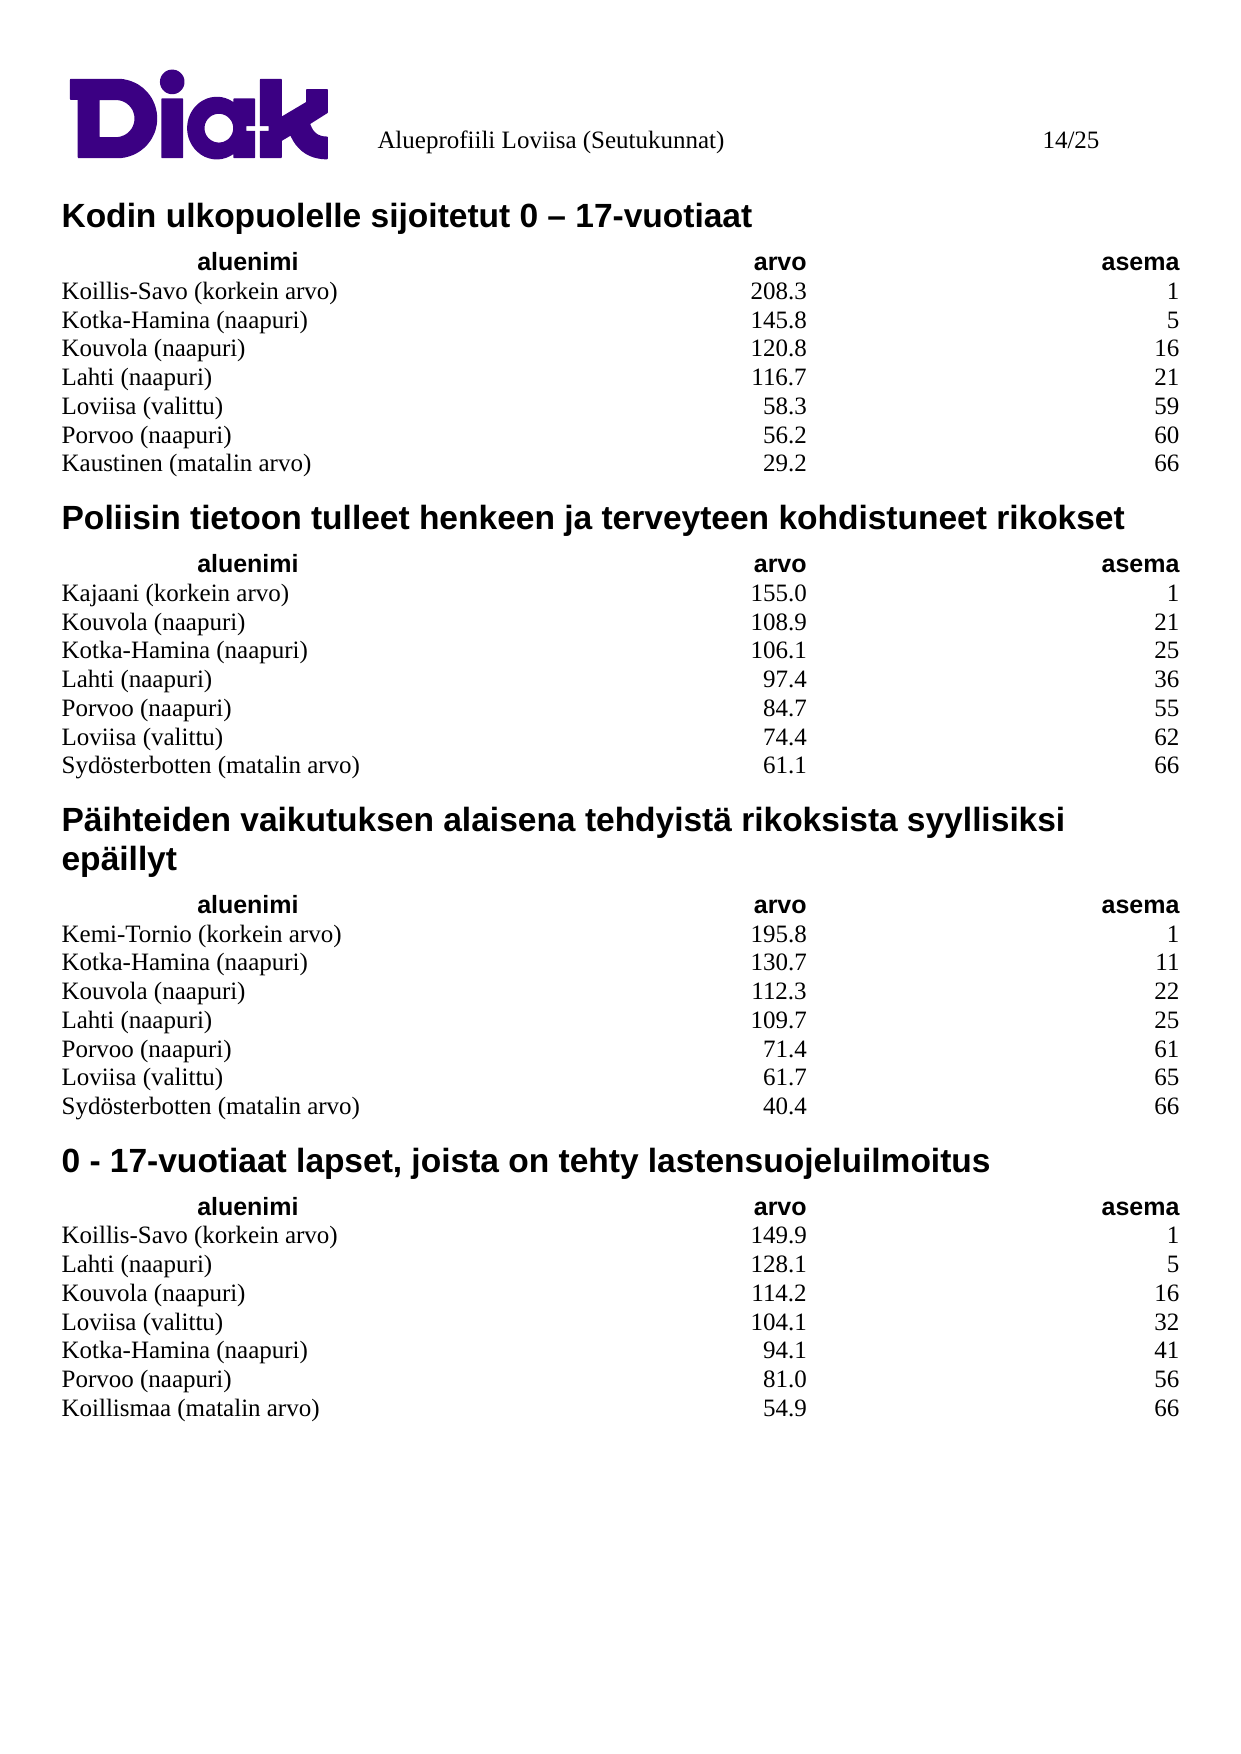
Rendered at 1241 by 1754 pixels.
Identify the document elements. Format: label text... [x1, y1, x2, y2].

table_cell 66 [806, 1091, 1179, 1120]
table_cell Kemi-Tornio (korkein arvo) [61, 919, 434, 947]
subtitle Kodin ulkopuolelle sijoitetut 0 – 17-vuotiaat [61, 196, 1179, 235]
table_cell Loviisa (valittu) [61, 1063, 434, 1091]
table_cell Kajaani (korkein arvo) [61, 578, 434, 607]
table_cell 108.9 [434, 607, 806, 636]
table_cell 120.8 [434, 334, 806, 362]
table_cell 208.3 [434, 276, 806, 305]
subtitle Poliisin tietoon tulleet henkeen ja terveyteen kohdistuneet rikokset [61, 498, 1179, 537]
table_header asema [806, 1192, 1179, 1221]
table_cell Koillismaa (matalin arvo) [61, 1393, 434, 1422]
table_cell Kouvola (naapuri) [61, 1278, 434, 1307]
table_cell Porvoo (naapuri) [61, 693, 434, 722]
table_cell Kouvola (naapuri) [61, 334, 434, 362]
table_cell Lahti (naapuri) [61, 1005, 434, 1034]
table_cell 65 [806, 1063, 1179, 1091]
table_cell 29.2 [434, 449, 806, 477]
table_header asema [806, 890, 1179, 919]
table_cell 97.4 [434, 664, 806, 693]
table_cell 106.1 [434, 636, 806, 664]
table_cell Kouvola (naapuri) [61, 607, 434, 636]
table_cell Sydösterbotten (matalin arvo) [61, 1091, 434, 1120]
table_cell 5 [806, 305, 1179, 333]
table_cell 60 [806, 420, 1179, 448]
table_header arvo [434, 549, 806, 578]
table_cell 195.8 [434, 919, 806, 947]
table_cell Kotka-Hamina (naapuri) [61, 948, 434, 976]
table_cell 56 [806, 1364, 1179, 1393]
subtitle 0 - 17-vuotiaat lapset, joista on tehty lastensuojeluilmoitus [61, 1141, 1179, 1179]
table_cell 62 [806, 722, 1179, 751]
table_cell 36 [806, 664, 1179, 693]
subtitle Päihteiden vaikutuksen alaisena tehdyistä rikoksista syyllisiksi epäillyt [61, 800, 1179, 877]
table_cell Kotka-Hamina (naapuri) [61, 305, 434, 333]
table_cell 22 [806, 976, 1179, 1005]
table_cell 74.4 [434, 722, 806, 751]
table_cell 41 [806, 1336, 1179, 1364]
table_cell 1 [806, 276, 1179, 305]
table_cell 32 [806, 1307, 1179, 1336]
table_cell 155.0 [434, 578, 806, 607]
table_cell Loviisa (valittu) [61, 391, 434, 420]
table_header aluenimi [61, 890, 434, 919]
table_header aluenimi [61, 247, 434, 276]
table_header aluenimi [61, 1192, 434, 1221]
table_cell Lahti (naapuri) [61, 664, 434, 693]
table_cell 56.2 [434, 420, 806, 448]
table_header asema [806, 247, 1179, 276]
table_header asema [806, 549, 1179, 578]
table_cell 66 [806, 1393, 1179, 1422]
table_header arvo [434, 1192, 806, 1221]
table_cell 128.1 [434, 1249, 806, 1278]
table_cell 58.3 [434, 391, 806, 420]
table_cell 112.3 [434, 976, 806, 1005]
table_cell 21 [806, 362, 1179, 391]
table_cell 84.7 [434, 693, 806, 722]
table_cell 54.9 [434, 1393, 806, 1422]
table_cell 1 [806, 1221, 1179, 1249]
table_cell 5 [806, 1249, 1179, 1278]
table_cell 145.8 [434, 305, 806, 333]
table_cell Lahti (naapuri) [61, 362, 434, 391]
table_cell Porvoo (naapuri) [61, 1034, 434, 1062]
table_cell Loviisa (valittu) [61, 722, 434, 751]
table_cell Koillis-Savo (korkein arvo) [61, 1221, 434, 1249]
table_cell Lahti (naapuri) [61, 1249, 434, 1278]
table_cell 1 [806, 919, 1179, 947]
table_cell 61 [806, 1034, 1179, 1062]
table_cell 130.7 [434, 948, 806, 976]
table_cell Kaustinen (matalin arvo) [61, 449, 434, 477]
table_cell 114.2 [434, 1278, 806, 1307]
table_cell 109.7 [434, 1005, 806, 1034]
table_cell 59 [806, 391, 1179, 420]
table_cell 25 [806, 1005, 1179, 1034]
table_cell 149.9 [434, 1221, 806, 1249]
table_cell 25 [806, 636, 1179, 664]
table_cell 16 [806, 334, 1179, 362]
table_cell 104.1 [434, 1307, 806, 1336]
table_cell 61.1 [434, 751, 806, 779]
table_cell 55 [806, 693, 1179, 722]
table_cell Kouvola (naapuri) [61, 976, 434, 1005]
table_cell 94.1 [434, 1336, 806, 1364]
table_cell 40.4 [434, 1091, 806, 1120]
table_cell 16 [806, 1278, 1179, 1307]
table_cell 1 [806, 578, 1179, 607]
table_cell 61.7 [434, 1063, 806, 1091]
table_cell Sydösterbotten (matalin arvo) [61, 751, 434, 779]
table_cell Kotka-Hamina (naapuri) [61, 636, 434, 664]
table_cell 81.0 [434, 1364, 806, 1393]
table_cell 11 [806, 948, 1179, 976]
table_cell Kotka-Hamina (naapuri) [61, 1336, 434, 1364]
table_cell Loviisa (valittu) [61, 1307, 434, 1336]
table_cell 116.7 [434, 362, 806, 391]
table_header aluenimi [61, 549, 434, 578]
table_cell Porvoo (naapuri) [61, 1364, 434, 1393]
table_cell Porvoo (naapuri) [61, 420, 434, 448]
table_cell Koillis-Savo (korkein arvo) [61, 276, 434, 305]
table_cell 21 [806, 607, 1179, 636]
table_cell 66 [806, 751, 1179, 779]
table_header arvo [434, 890, 806, 919]
table_cell 71.4 [434, 1034, 806, 1062]
table_header arvo [434, 247, 806, 276]
table_cell 66 [806, 449, 1179, 477]
